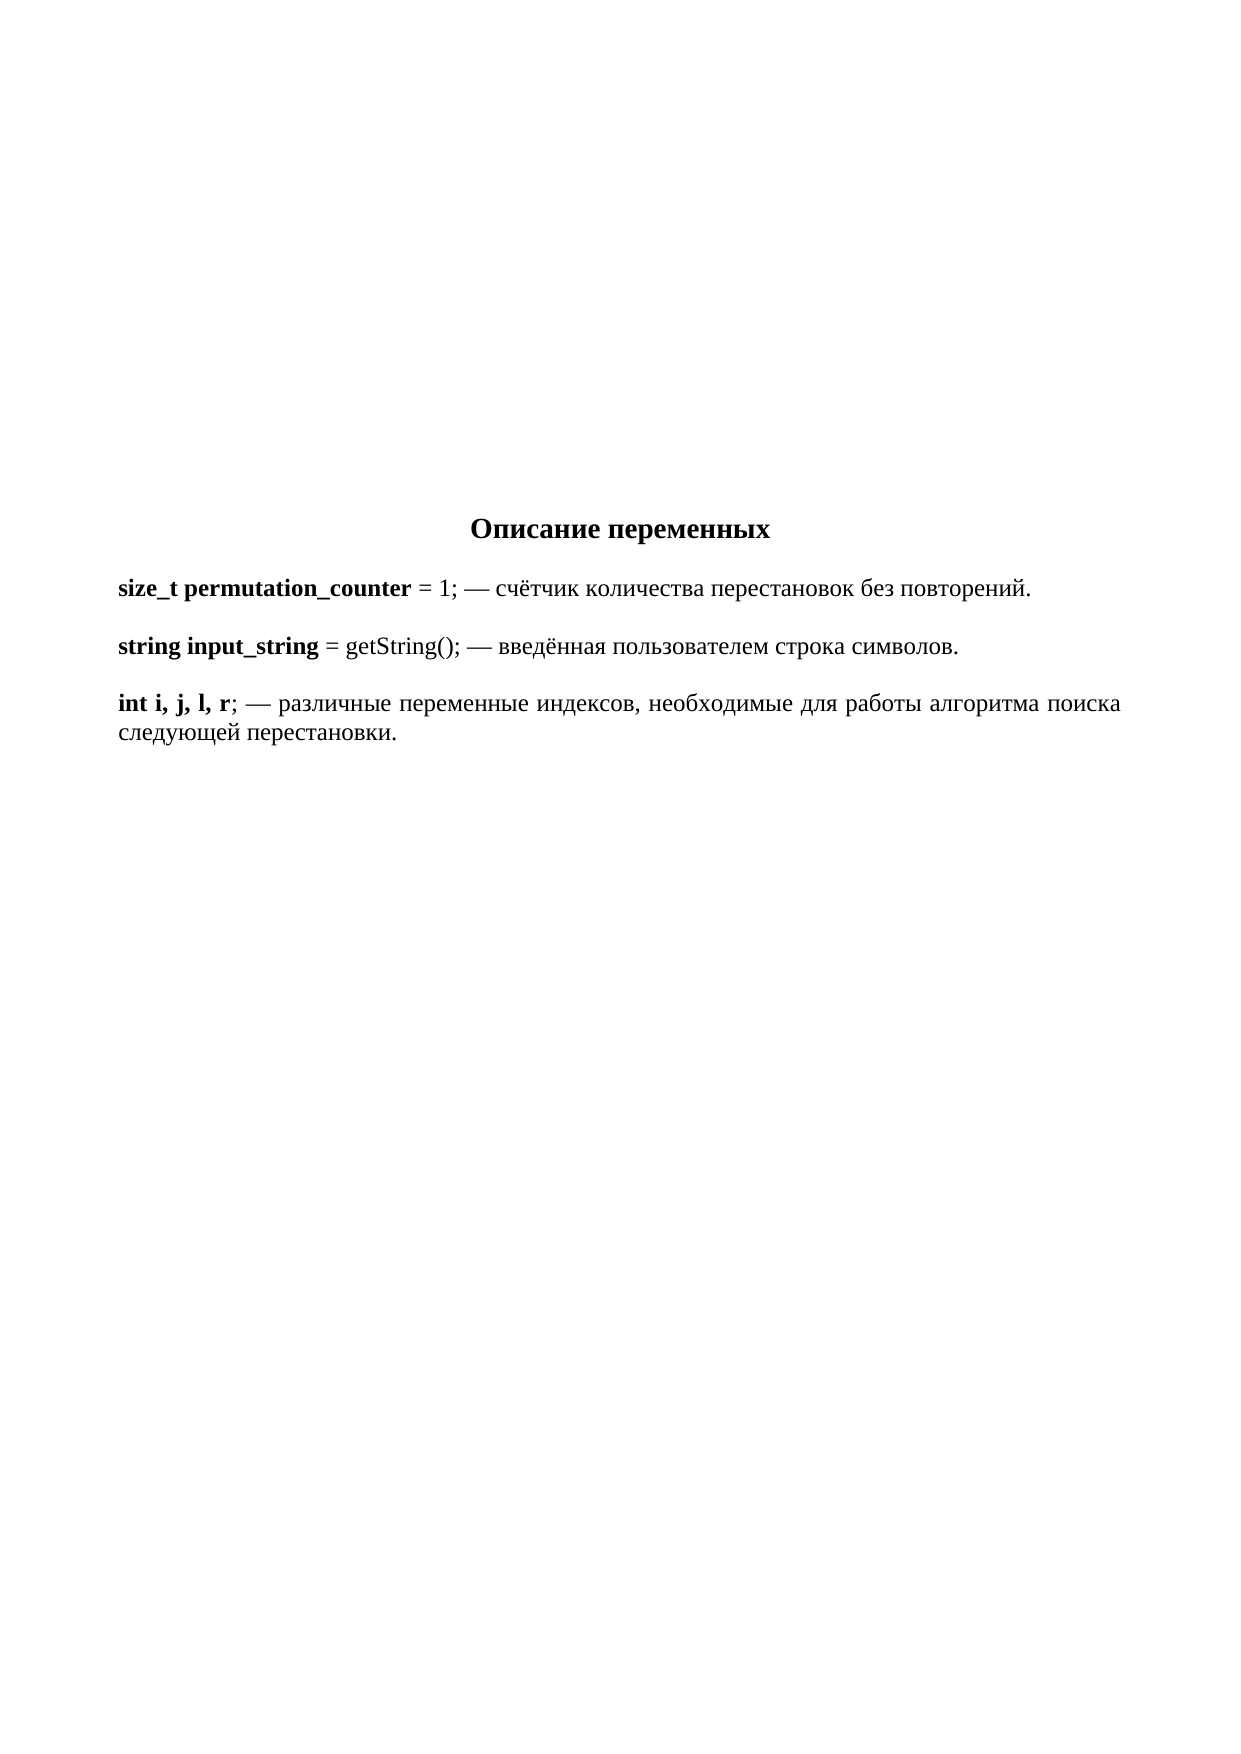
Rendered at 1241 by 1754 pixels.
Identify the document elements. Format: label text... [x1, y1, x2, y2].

text size_t permutation_counter = 1; — счётчик количества перестановок без повторений. [118, 573, 1122, 602]
text int i, j, l, r; — различные переменные индексов, необходимые для работы алгоритма поиска следующей перестановки. [118, 688, 1122, 746]
text Описание переменных [118, 511, 1122, 544]
text string input_string = getString(); — введённая пользователем строка символов. [118, 631, 1122, 659]
